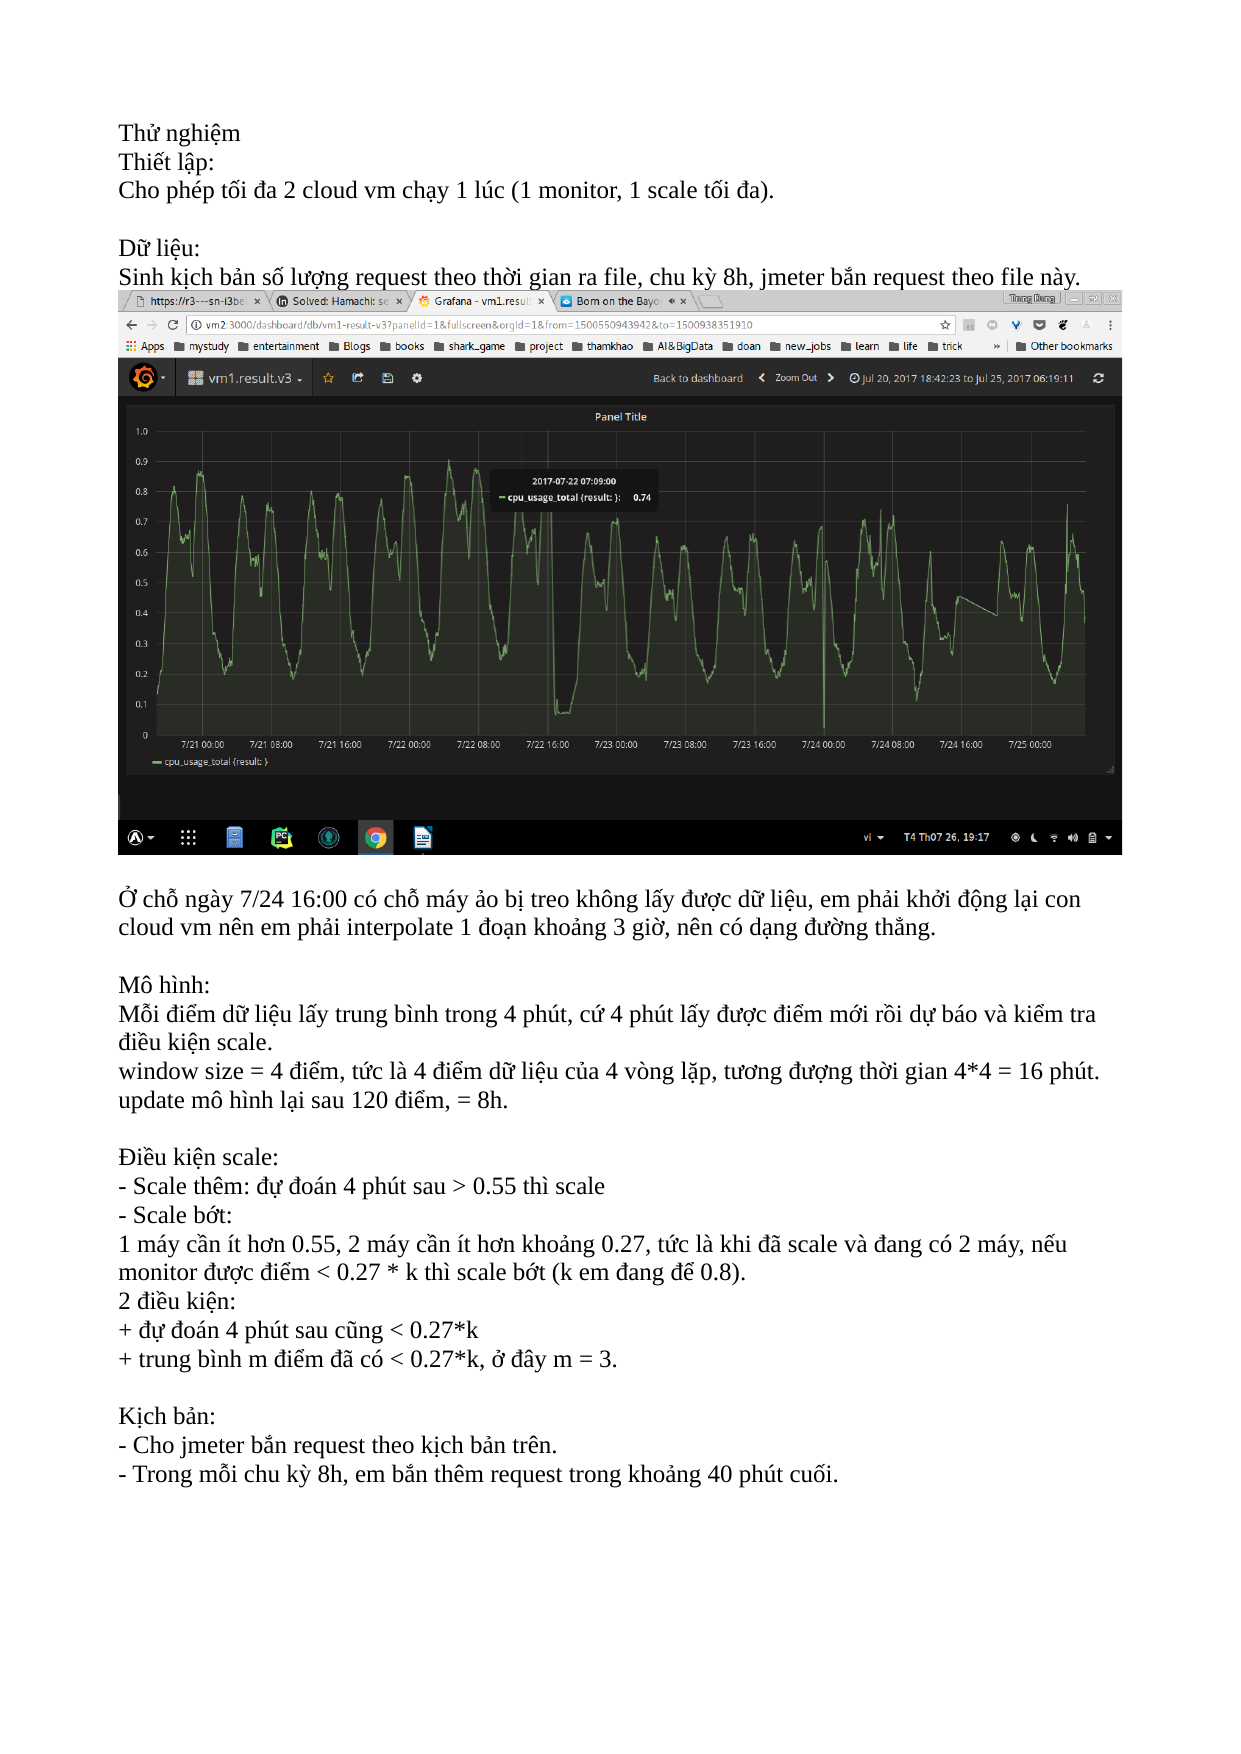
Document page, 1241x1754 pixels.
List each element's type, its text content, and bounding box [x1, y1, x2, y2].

text 2 điều kiện: [118, 1286, 1122, 1315]
text - Scale bớt: [118, 1200, 1122, 1229]
text update mô hình lại sau 120 điểm, = 8h. [118, 1085, 1122, 1114]
text Mô hình: [118, 970, 1122, 999]
text Thiết lập: [118, 147, 1122, 176]
text - Cho jmeter bắn request theo kịch bản trên. [118, 1430, 1122, 1459]
text Ở chỗ ngày 7/24 16:00 có chỗ máy ảo bị treo không lấy được dữ liệu, em phải khởi động lại con cloud vm nên em phải interpolate 1 đoạn khoảng 3 giờ, nên có dạng đường thẳng. [118, 884, 1122, 941]
text Kịch bản: [118, 1401, 1122, 1430]
text Mỗi điểm dữ liệu lấy trung bình trong 4 phút, cứ 4 phút lấy được điểm mới rồi dự báo và kiểm tra điều kiện scale. [118, 999, 1122, 1056]
text + trung bình m điểm đã có < 0.27*k, ở đây m = 3. [118, 1344, 1122, 1372]
text + đự đoán 4 phút sau cũng < 0.27*k [118, 1315, 1122, 1344]
picture [118, 290, 1123, 855]
text Sinh kịch bản số lượng request theo thời gian ra file, chu kỳ 8h, jmeter bắn request theo file này. [118, 262, 1122, 290]
text Thử nghiệm [118, 118, 1122, 147]
text - Trong mỗi chu kỳ 8h, em bắn thêm request trong khoảng 40 phút cuối. [118, 1459, 1122, 1487]
text Điều kiện scale: [118, 1142, 1122, 1171]
text Cho phép tối đa 2 cloud vm chạy 1 lúc (1 monitor, 1 scale tối đa). [118, 176, 1122, 204]
text window size = 4 điểm, tức là 4 điểm dữ liệu của 4 vòng lặp, tương đượng thời gian 4*4 = 16 phút. [118, 1056, 1122, 1085]
text - Scale thêm: đự đoán 4 phút sau > 0.55 thì scale [118, 1171, 1122, 1200]
text 1 máy cần ít hơn 0.55, 2 máy cần ít hơn khoảng 0.27, tức là khi đã scale và đang có 2 máy, nếu monitor được điểm < 0.27 * k thì scale bớt (k em đang để 0.8). [118, 1229, 1122, 1286]
text Dữ liệu: [118, 233, 1122, 262]
